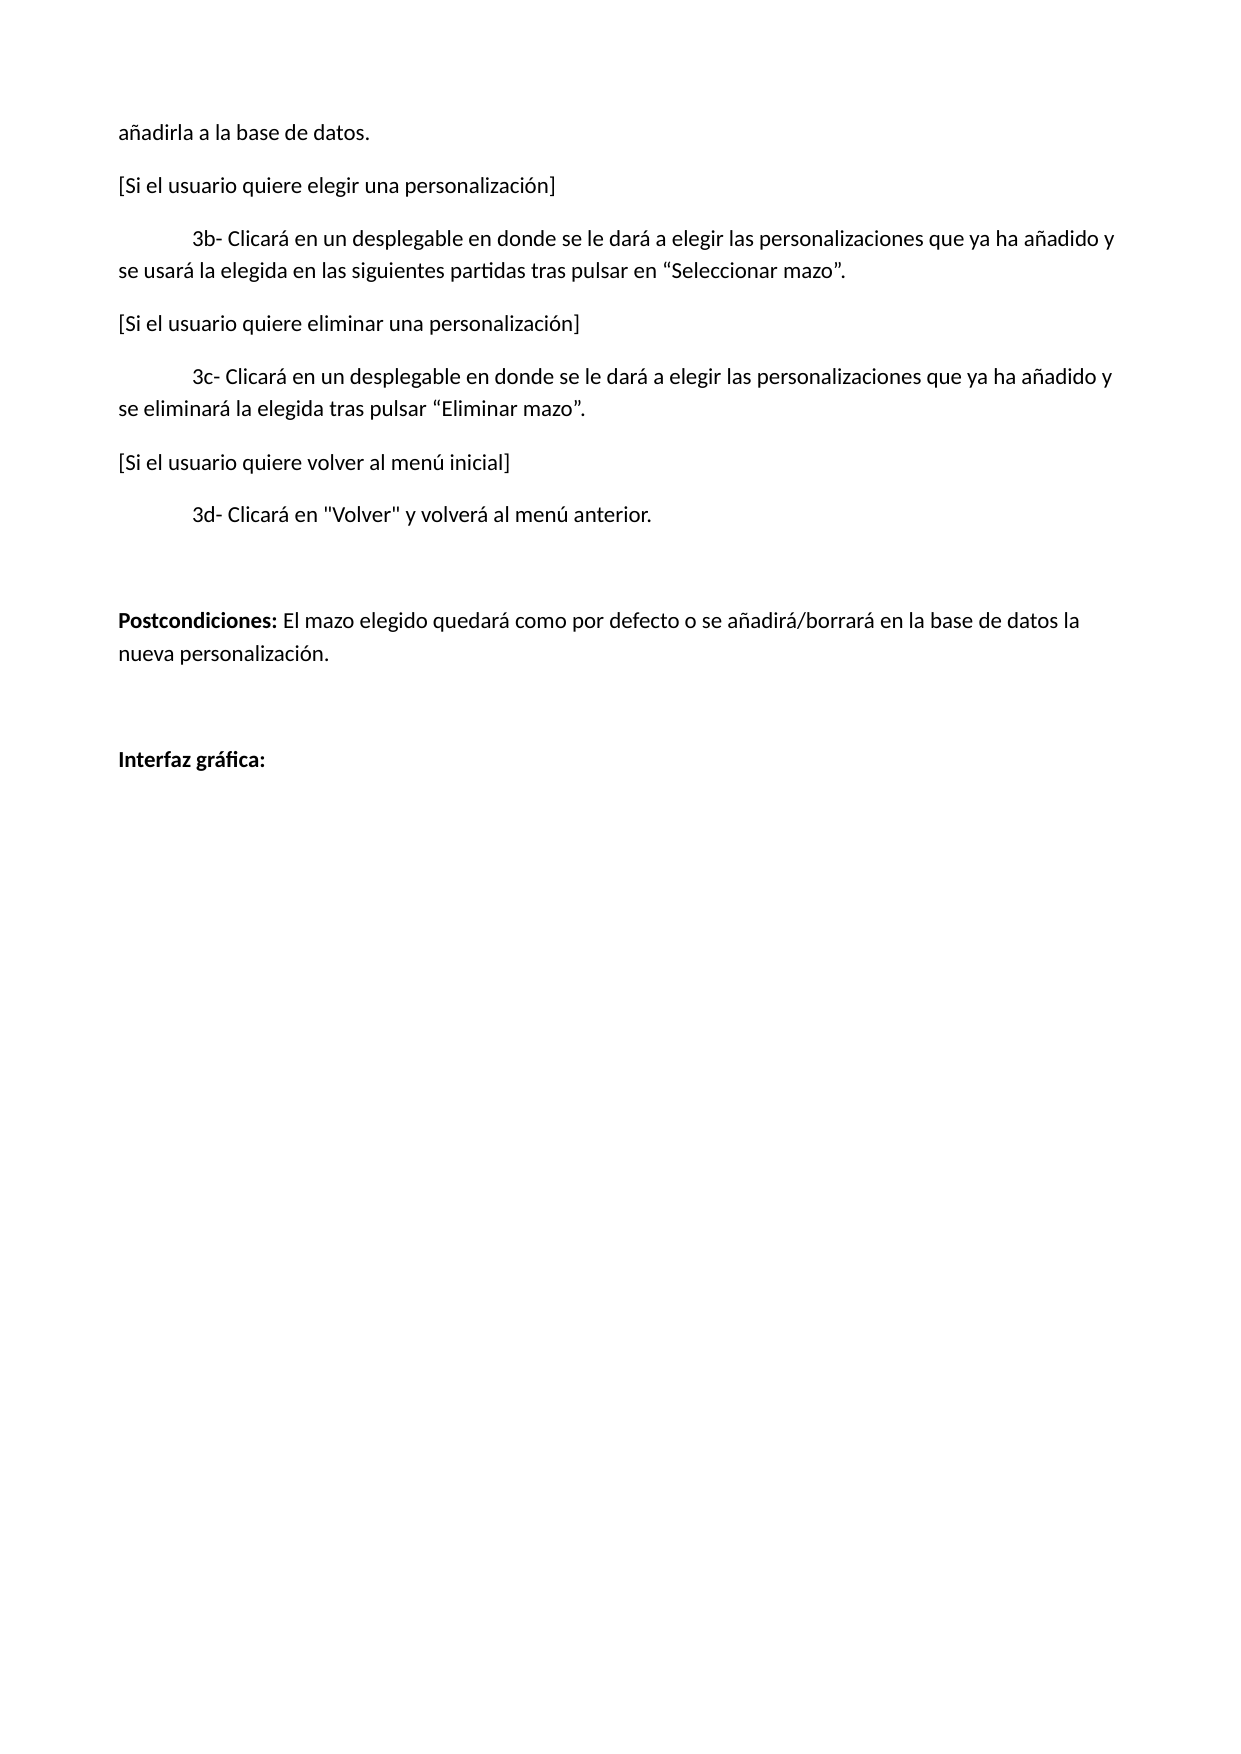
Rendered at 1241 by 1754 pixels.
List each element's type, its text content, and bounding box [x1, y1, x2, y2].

text 3d- Clicará en "Volver" y volverá al menú anterior. [118, 501, 1122, 529]
text Interfaz gráfica: [118, 745, 1122, 773]
text [Si el usuario quiere volver al menú inicial] [118, 448, 1122, 476]
text 3b- Clicará en un desplegable en donde se le dará a elegir las personalizaciones que ya ha añadido y se usará la elegida en las siguientes partidas tras pulsar en “Seleccionar mazo”. [118, 224, 1122, 284]
text [Si el usuario quiere eliminar una personalización] [118, 309, 1122, 337]
text [Si el usuario quiere elegir una personalización] [118, 171, 1122, 199]
text 3c- Clicará en un desplegable en donde se le dará a elegir las personalizaciones que ya ha añadido y se eliminará la elegida tras pulsar “Eliminar mazo”. [118, 362, 1122, 423]
text añadirla a la base de datos. [118, 118, 1122, 146]
text Postcondiciones: El mazo elegido quedará como por defecto o se añadirá/borrará en la base de datos la nueva personalización. [118, 607, 1122, 667]
